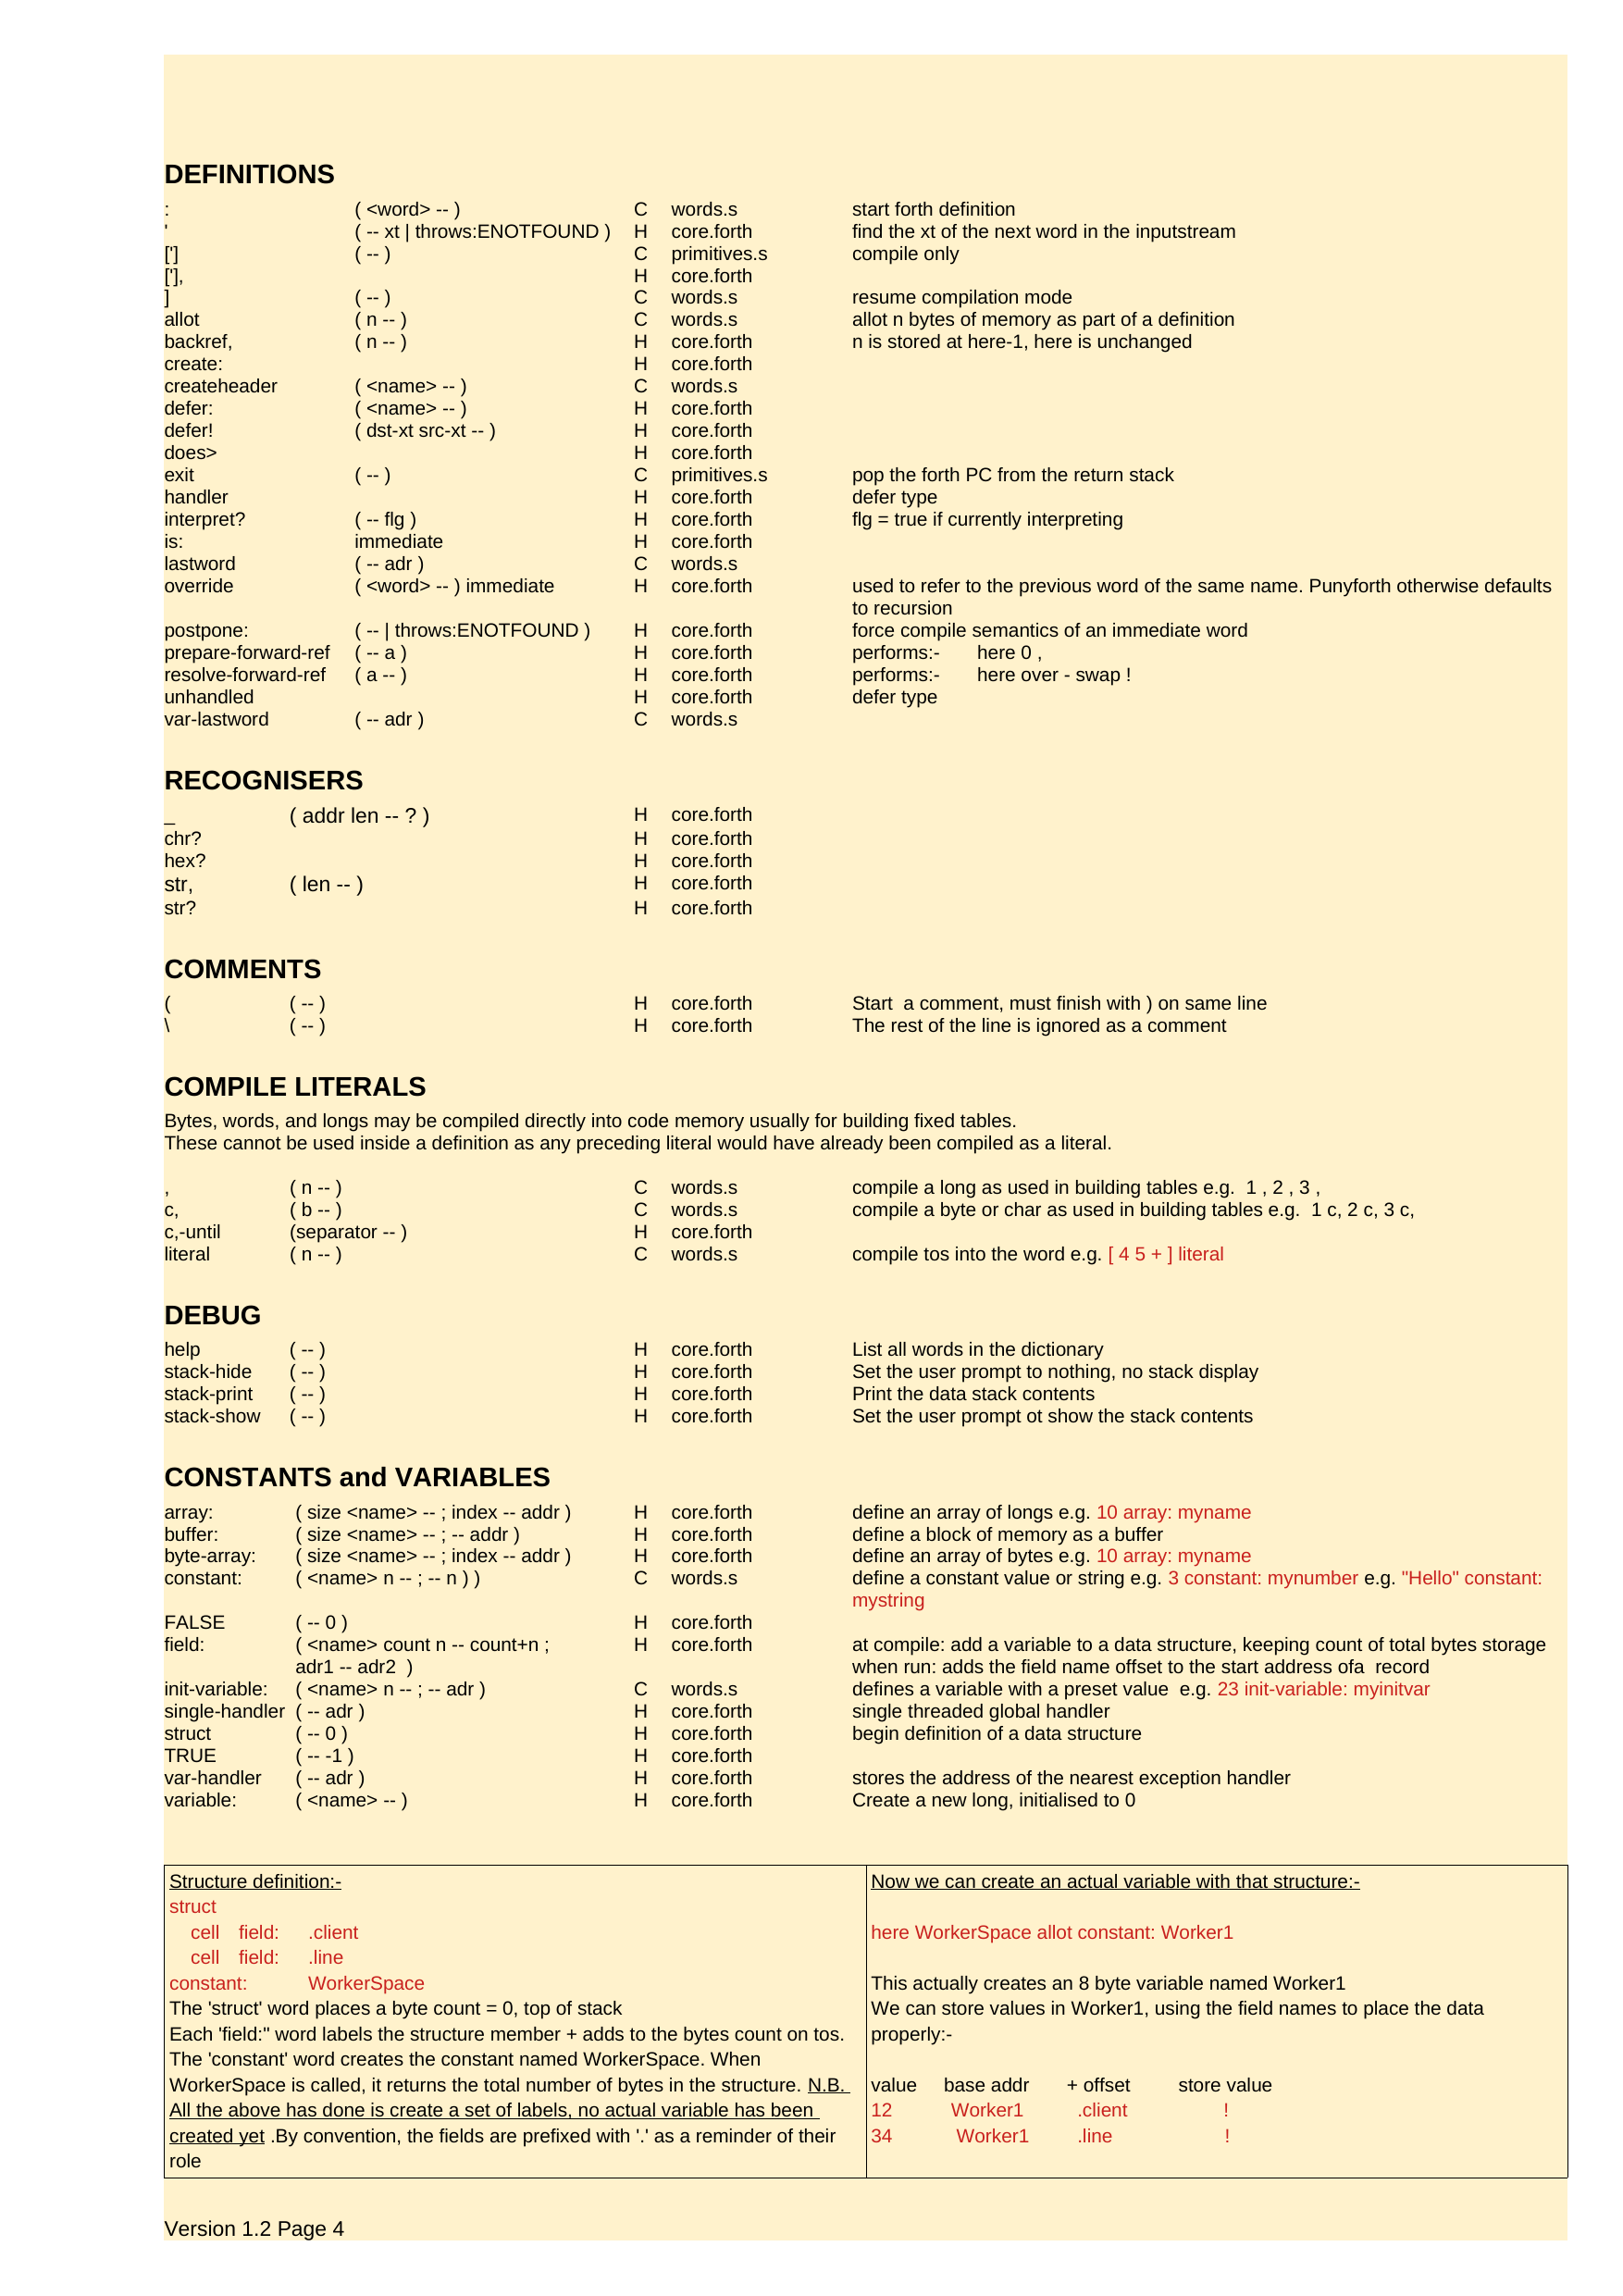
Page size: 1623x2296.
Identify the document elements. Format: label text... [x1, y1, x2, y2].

table_cell compile only [852, 242, 1567, 264]
table_header List all words in the dictionary [852, 1338, 1567, 1360]
table_cell core.forth [671, 664, 852, 686]
table_cell core.forth [671, 619, 852, 641]
table_cell performs:- here over - swap ! [852, 664, 1567, 686]
table_cell handler [164, 486, 354, 508]
table_cell ( len -- ) [290, 872, 634, 896]
table_cell core.forth [671, 1545, 852, 1567]
subtitle RECOGNISERS [164, 764, 1567, 795]
table_cell ( -- a ) [354, 641, 634, 664]
table_cell C [634, 708, 671, 729]
table_cell ( -- ) [290, 1360, 634, 1383]
table_cell [354, 486, 634, 508]
table_cell words.s [671, 375, 852, 397]
table_cell [852, 1611, 1567, 1633]
table_cell [852, 708, 1567, 729]
table_cell field: [164, 1633, 295, 1678]
table_cell H [634, 850, 671, 872]
table_cell H [634, 1545, 671, 1567]
table_cell H [634, 397, 671, 419]
table_cell H [634, 1522, 671, 1545]
table_cell str, [164, 872, 290, 896]
table_header core.forth [671, 1338, 852, 1360]
table_cell ['] [164, 242, 354, 264]
table_cell H [634, 686, 671, 707]
table_header C [634, 198, 671, 219]
table_cell [852, 264, 1567, 286]
table_cell [290, 827, 634, 850]
table_cell ( <name> -- ) [295, 1789, 634, 1811]
table_header ( addr len -- ? ) [290, 803, 634, 827]
table_cell H [634, 664, 671, 686]
table_cell ( -- ) [290, 1014, 634, 1036]
table_cell ' [164, 220, 354, 242]
table_header ( size <name> -- ; index -- addr ) [295, 1500, 634, 1522]
table_cell core.forth [671, 1633, 852, 1678]
table_cell stack-hide [164, 1360, 290, 1383]
table_cell ( size <name> -- ; -- addr ) [295, 1522, 634, 1545]
table_cell [852, 397, 1567, 419]
text These cannot be used inside a definition as any preceding literal would have already been compiled as a literal. [164, 1132, 1567, 1154]
table_header ( [164, 992, 290, 1014]
table_cell ( n -- ) [354, 308, 634, 330]
subtitle COMPILE LITERALS [164, 1071, 1567, 1102]
table_cell constant: [164, 1567, 295, 1611]
table_cell core.forth [671, 1522, 852, 1545]
table_cell flg = true if currently interpreting [852, 508, 1567, 530]
table_header core.forth [671, 1500, 852, 1522]
table_cell core.forth [671, 575, 852, 619]
table_cell core.forth [671, 1767, 852, 1789]
table_cell ( -- ) [290, 1383, 634, 1405]
table_header ( <word> -- ) [354, 198, 634, 219]
table_cell ( -- ) [354, 286, 634, 308]
table_cell compile a byte or char as used in building tables e.g. 1 c, 2 c, 3 c, [852, 1198, 1567, 1221]
table_cell core.forth [671, 1700, 852, 1722]
table_cell pop the forth PC from the return stack [852, 464, 1567, 486]
table_cell C [634, 1678, 671, 1700]
table_header Now we can create an actual variable with that structure:- here WorkerSpace allot constant: Worker1 This actually creates an 8 byte variable named Worker1 We can store values in Worker1, using the field names to place the data properly:- value base addr + offset store value 12 Worker1 .client ! 34 Worker1 .line ! [867, 1866, 1567, 2177]
table_cell defer: [164, 397, 354, 419]
table_header ( -- ) [290, 992, 634, 1014]
table_cell allot [164, 308, 354, 330]
table_cell words.s [671, 1678, 852, 1700]
table_cell ( -- ) [354, 464, 634, 486]
table_header _ [164, 803, 290, 827]
table_cell performs:- here 0 , [852, 641, 1567, 664]
table_cell H [634, 897, 671, 918]
table_header help [164, 1338, 290, 1360]
table_cell var-handler [164, 1767, 295, 1789]
table_cell ( -- adr ) [295, 1767, 634, 1789]
table_header compile a long as used in building tables e.g. 1 , 2 , 3 , [852, 1176, 1567, 1198]
table_cell core.forth [671, 397, 852, 419]
table_cell byte-array: [164, 1545, 295, 1567]
table_cell core.forth [671, 441, 852, 464]
table_cell does> [164, 441, 354, 464]
table_cell resume compilation mode [852, 286, 1567, 308]
table_cell FALSE [164, 1611, 295, 1633]
table_header core.forth [671, 992, 852, 1014]
table_cell single threaded global handler [852, 1700, 1567, 1722]
table_cell core.forth [671, 353, 852, 375]
subtitle DEFINITIONS [164, 159, 1567, 190]
table_cell interpret? [164, 508, 354, 530]
table_cell str? [164, 897, 290, 918]
table_cell defines a variable with a preset value e.g. 23 init-variable: myinitvar [852, 1678, 1567, 1700]
table_cell core.forth [671, 419, 852, 441]
table_cell defer! [164, 419, 354, 441]
table_cell words.s [671, 1567, 852, 1611]
table_cell ( <name> count n -- count+n ; adr1 -- adr2 ) [295, 1633, 634, 1678]
table_header array: [164, 1500, 295, 1522]
table_cell ( b -- ) [290, 1198, 634, 1221]
table_cell postpone: [164, 619, 354, 641]
table_cell [354, 686, 634, 707]
table_cell [852, 353, 1567, 375]
table_cell ( -- 0 ) [295, 1611, 634, 1633]
table_cell [852, 827, 1567, 850]
table_cell core.forth [671, 1405, 852, 1427]
table_header [852, 803, 1567, 827]
table_cell is: [164, 530, 354, 552]
table_cell [354, 264, 634, 286]
table_cell words.s [671, 1198, 852, 1221]
table_header words.s [671, 198, 852, 219]
table_cell H [634, 1767, 671, 1789]
table_cell at compile: add a variable to a data structure, keeping count of total bytes storage when run: adds the field name offset to the start address ofa record [852, 1633, 1567, 1678]
table_cell [290, 850, 634, 872]
table_cell core.forth [671, 897, 852, 918]
subtitle COMMENTS [164, 953, 1567, 984]
table_cell ( n -- ) [290, 1243, 634, 1265]
table_cell defer type [852, 486, 1567, 508]
table_cell C [634, 242, 671, 264]
table_cell Set the user prompt ot show the stack contents [852, 1405, 1567, 1427]
table_cell H [634, 530, 671, 552]
table_cell H [634, 827, 671, 850]
table_header core.forth [671, 803, 852, 827]
table_cell core.forth [671, 827, 852, 850]
table_cell H [634, 1633, 671, 1678]
table_cell [852, 530, 1567, 552]
table_cell ( -- adr ) [354, 552, 634, 575]
table_cell [852, 850, 1567, 872]
table_cell words.s [671, 308, 852, 330]
table_cell force compile semantics of an immediate word [852, 619, 1567, 641]
table_cell core.forth [671, 1789, 852, 1811]
table_cell H [634, 1360, 671, 1383]
table_cell core.forth [671, 641, 852, 664]
table_cell used to refer to the previous word of the same name. Punyforth otherwise defaults to recursion [852, 575, 1567, 619]
table_cell exit [164, 464, 354, 486]
table_cell [852, 441, 1567, 464]
table_cell ] [164, 286, 354, 308]
table_cell begin definition of a data structure [852, 1722, 1567, 1744]
table_cell H [634, 641, 671, 664]
table_cell TRUE [164, 1744, 295, 1767]
table_cell H [634, 1405, 671, 1427]
table_cell find the xt of the next word in the inputstream [852, 220, 1567, 242]
table_cell ( -- | throws:ENOTFOUND ) [354, 619, 634, 641]
table_cell core.forth [671, 1611, 852, 1633]
table_cell core.forth [671, 530, 852, 552]
table_header Start a comment, must finish with ) on same line [852, 992, 1567, 1014]
table_cell create: [164, 353, 354, 375]
table_header Structure definition:- struct cell field: .client cell field: .line constant: WorkerSpace The 'struct' word places a byte count = 0, top of stack Each 'field:" word labels the structure member + adds to the bytes count on tos. The 'constant' word creates the constant named WorkerSpace. When WorkerSpace is called, it returns the total number of bytes in the structure. N.B. All the above has done is create a set of labels, no actual variable has been created yet .By convention, the fields are prefixed with '.' as a reminder of their role [165, 1866, 866, 2177]
subtitle CONSTANTS and VARIABLES [164, 1461, 1567, 1493]
table_cell H [634, 1383, 671, 1405]
table_cell [852, 1221, 1567, 1243]
text Bytes, words, and longs may be compiled directly into code memory usually for building fixed tables. [164, 1110, 1567, 1132]
table_cell words.s [671, 286, 852, 308]
table_cell H [634, 575, 671, 619]
table_cell [354, 353, 634, 375]
table_cell [852, 419, 1567, 441]
table_cell H [634, 1722, 671, 1744]
table_cell [852, 897, 1567, 918]
table_cell C [634, 375, 671, 397]
table_header H [634, 803, 671, 827]
table_cell stores the address of the nearest exception handler [852, 1767, 1567, 1789]
table_cell core.forth [671, 508, 852, 530]
table_header ( n -- ) [290, 1176, 634, 1198]
table_cell primitives.s [671, 242, 852, 264]
table_header H [634, 1338, 671, 1360]
table_cell H [634, 264, 671, 286]
table_cell ( a -- ) [354, 664, 634, 686]
table_cell words.s [671, 708, 852, 729]
table_cell [852, 552, 1567, 575]
table_cell Set the user prompt to nothing, no stack display [852, 1360, 1567, 1383]
table_cell H [634, 486, 671, 508]
table_cell primitives.s [671, 464, 852, 486]
table_cell c, [164, 1198, 290, 1221]
table_cell [852, 375, 1567, 397]
table_cell ( <name> -- ) [354, 375, 634, 397]
table_cell core.forth [671, 1360, 852, 1383]
table_cell core.forth [671, 1014, 852, 1036]
table_cell single-handler [164, 1700, 295, 1722]
table_cell hex? [164, 850, 290, 872]
table_header words.s [671, 1176, 852, 1198]
table_cell C [634, 1198, 671, 1221]
table_cell C [634, 1567, 671, 1611]
table_cell The rest of the line is ignored as a comment [852, 1014, 1567, 1036]
table_cell H [634, 1789, 671, 1811]
table_cell unhandled [164, 686, 354, 707]
table_cell core.forth [671, 486, 852, 508]
table_cell ( -- 0 ) [295, 1722, 634, 1744]
table_cell H [634, 1700, 671, 1722]
table_cell ( dst-xt src-xt -- ) [354, 419, 634, 441]
table_cell ( -- ) [290, 1405, 634, 1427]
table_cell immediate [354, 530, 634, 552]
table_cell lastword [164, 552, 354, 575]
table_cell ['], [164, 264, 354, 286]
table_cell ( -- -1 ) [295, 1744, 634, 1767]
table_cell \ [164, 1014, 290, 1036]
table_cell H [634, 441, 671, 464]
table_cell H [634, 1611, 671, 1633]
table_cell core.forth [671, 1221, 852, 1243]
table_header ( -- ) [290, 1338, 634, 1360]
table_cell C [634, 1243, 671, 1265]
table_cell core.forth [671, 1722, 852, 1744]
table_cell core.forth [671, 264, 852, 286]
table_cell ( -- adr ) [295, 1700, 634, 1722]
table_cell (separator -- ) [290, 1221, 634, 1243]
table_cell H [634, 220, 671, 242]
table_cell defer type [852, 686, 1567, 707]
table_cell H [634, 619, 671, 641]
table_cell ( size <name> -- ; index -- addr ) [295, 1545, 634, 1567]
table_cell ( -- ) [354, 242, 634, 264]
table_cell ( <name> -- ) [354, 397, 634, 419]
table_cell prepare-forward-ref [164, 641, 354, 664]
table_header start forth definition [852, 198, 1567, 219]
table_cell resolve-forward-ref [164, 664, 354, 686]
table_cell ( <name> n -- ; -- adr ) [295, 1678, 634, 1700]
table_cell core.forth [671, 330, 852, 353]
table_cell init-variable: [164, 1678, 295, 1700]
table_cell H [634, 1014, 671, 1036]
table_cell ( <name> n -- ; -- n ) ) [295, 1567, 634, 1611]
table_cell words.s [671, 1243, 852, 1265]
table_header H [634, 1500, 671, 1522]
table_cell C [634, 308, 671, 330]
table_header , [164, 1176, 290, 1198]
table_cell words.s [671, 552, 852, 575]
table_cell core.forth [671, 1744, 852, 1767]
table_cell Create a new long, initialised to 0 [852, 1789, 1567, 1811]
table_cell stack-show [164, 1405, 290, 1427]
table_cell define an array of bytes e.g. 10 array: myname [852, 1545, 1567, 1567]
subtitle DEBUG [164, 1299, 1567, 1331]
table_cell H [634, 508, 671, 530]
table_cell C [634, 552, 671, 575]
table_cell define a constant value or string e.g. 3 constant: mynumber e.g. "Hello" constant: mystring [852, 1567, 1567, 1611]
table_cell literal [164, 1243, 290, 1265]
table_cell ( -- xt | throws:ENOTFOUND ) [354, 220, 634, 242]
table_cell H [634, 1744, 671, 1767]
table_cell var-lastword [164, 708, 354, 729]
table_header define an array of longs e.g. 10 array: myname [852, 1500, 1567, 1522]
table_header H [634, 992, 671, 1014]
table_cell C [634, 286, 671, 308]
table_cell compile tos into the word e.g. [ 4 5 + ] literal [852, 1243, 1567, 1265]
table_cell core.forth [671, 850, 852, 872]
table_cell createheader [164, 375, 354, 397]
table_header C [634, 1176, 671, 1198]
table_cell struct [164, 1722, 295, 1744]
table_cell [354, 441, 634, 464]
table_cell core.forth [671, 220, 852, 242]
table_cell ( <word> -- ) immediate [354, 575, 634, 619]
table_cell define a block of memory as a buffer [852, 1522, 1567, 1545]
table_cell H [634, 872, 671, 896]
table_cell H [634, 353, 671, 375]
table_cell [290, 897, 634, 918]
table_header : [164, 198, 354, 219]
table_cell H [634, 419, 671, 441]
table_cell [852, 872, 1567, 896]
table_cell Print the data stack contents [852, 1383, 1567, 1405]
table_cell ( -- adr ) [354, 708, 634, 729]
table_cell C [634, 464, 671, 486]
table_cell backref, [164, 330, 354, 353]
table_cell buffer: [164, 1522, 295, 1545]
table_cell chr? [164, 827, 290, 850]
table_cell variable: [164, 1789, 295, 1811]
table_cell override [164, 575, 354, 619]
table_cell core.forth [671, 686, 852, 707]
table_cell ( n -- ) [354, 330, 634, 353]
table_cell ( -- flg ) [354, 508, 634, 530]
table_cell [852, 1744, 1567, 1767]
table_cell c,-until [164, 1221, 290, 1243]
table_cell core.forth [671, 1383, 852, 1405]
table_cell allot n bytes of memory as part of a definition [852, 308, 1567, 330]
table_cell H [634, 330, 671, 353]
table_cell stack-print [164, 1383, 290, 1405]
table_cell n is stored at here-1, here is unchanged [852, 330, 1567, 353]
table_cell H [634, 1221, 671, 1243]
table_cell core.forth [671, 872, 852, 896]
